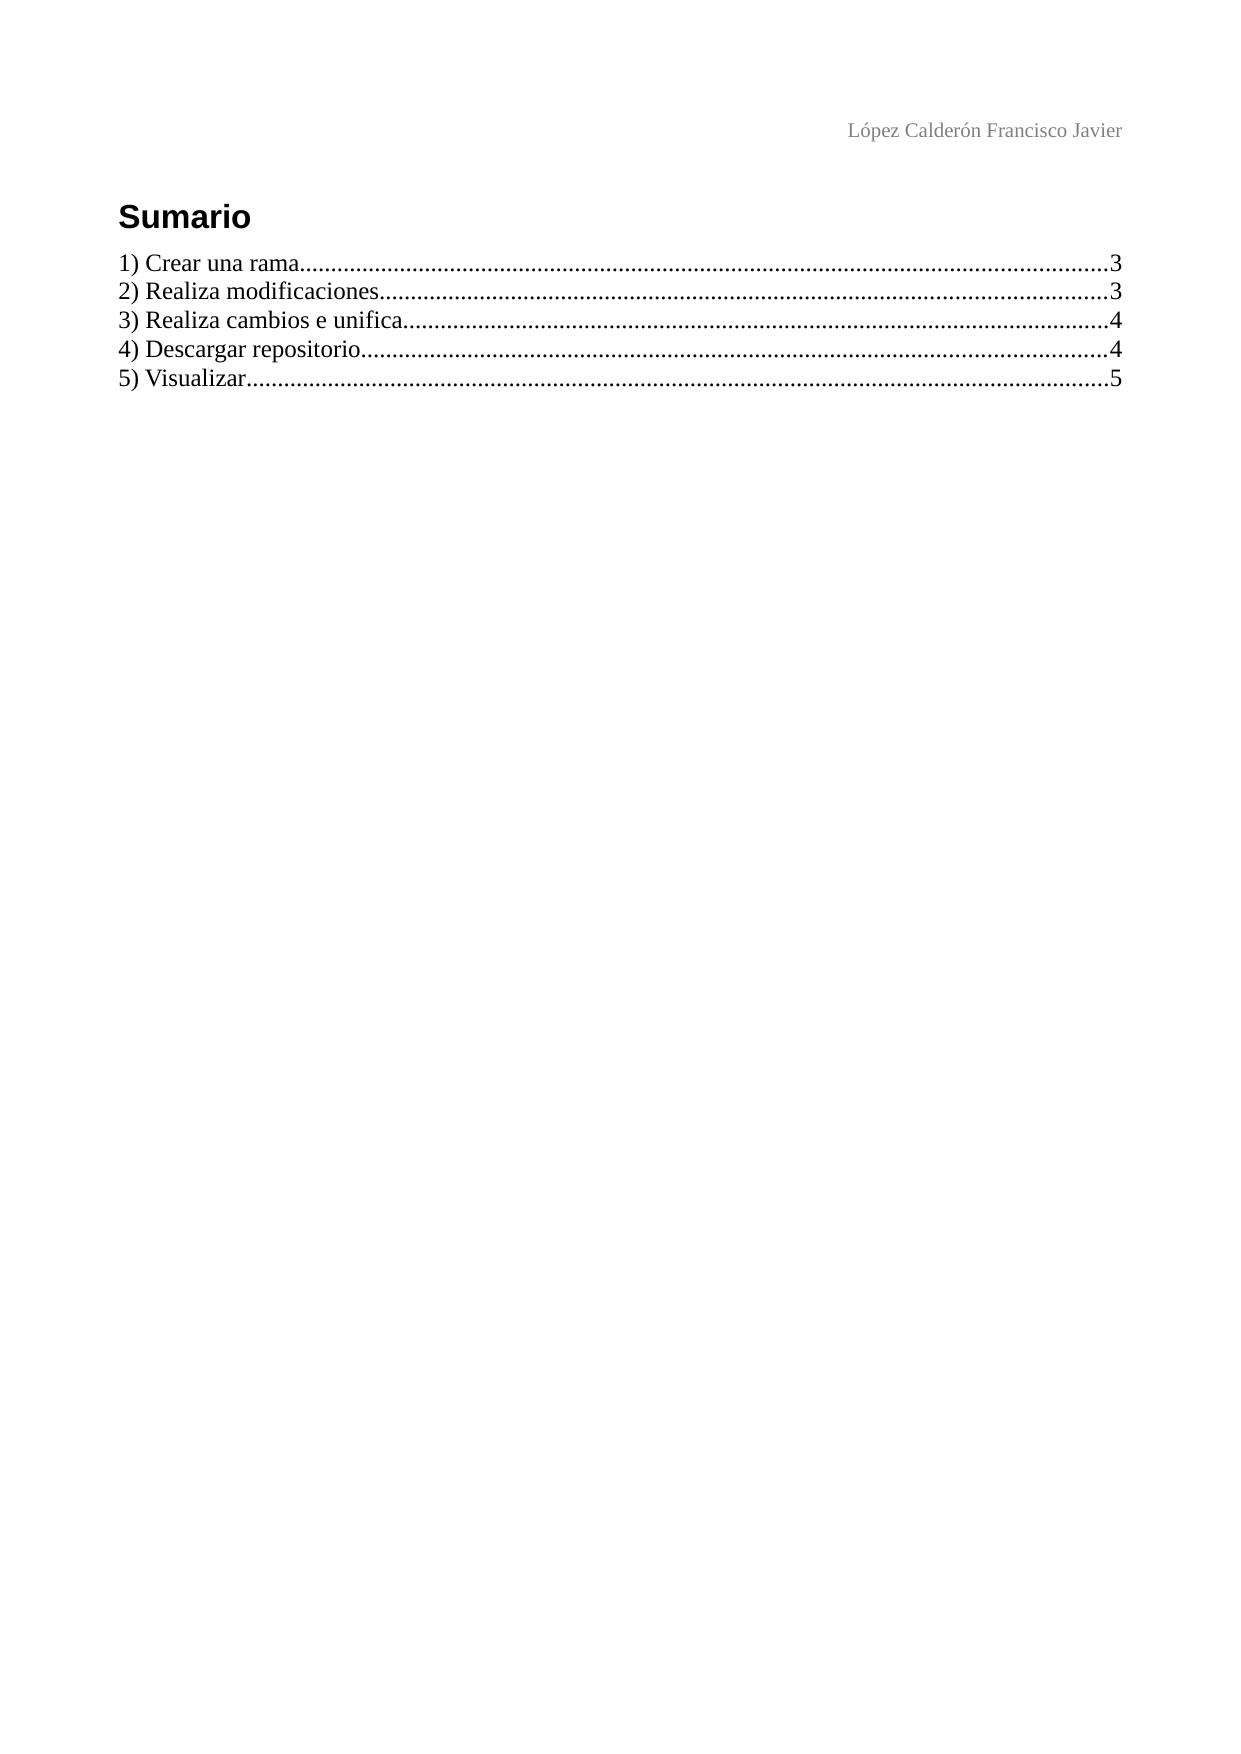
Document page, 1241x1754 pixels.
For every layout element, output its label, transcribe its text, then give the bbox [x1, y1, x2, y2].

text 1) Crear una rama 3 [118, 248, 1122, 276]
text 5) Visualizar 5 [118, 363, 1122, 391]
subtitle Sumario [118, 197, 1122, 235]
text 3) Realiza cambios e unifica 4 [118, 305, 1122, 334]
text 4) Descargar repositorio 4 [118, 334, 1122, 363]
text 2) Realiza modificaciones... 3 [118, 276, 1122, 305]
